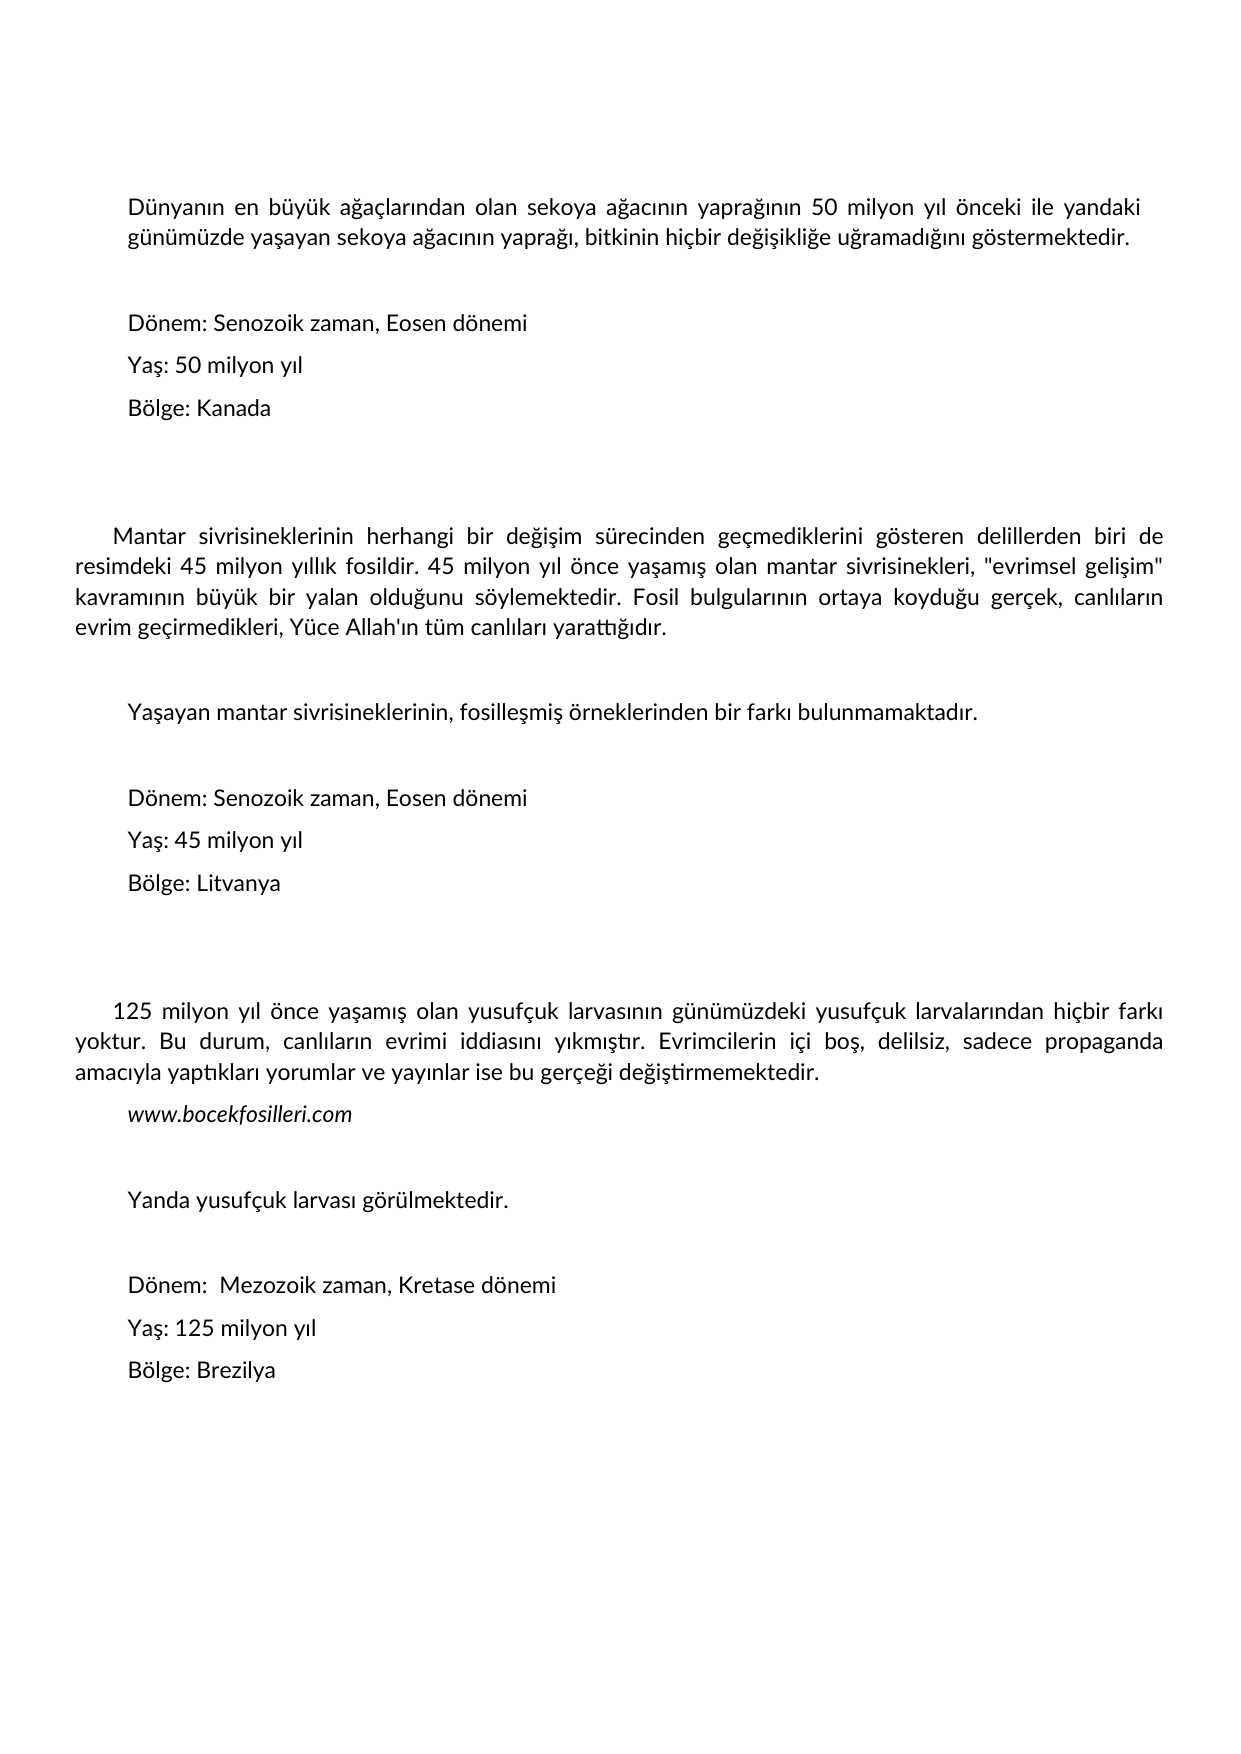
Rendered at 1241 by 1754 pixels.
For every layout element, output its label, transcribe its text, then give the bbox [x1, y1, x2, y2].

text Yaş: 45 milyon yıl [127, 826, 1143, 853]
text Yaşayan mantar sivrisineklerinin, fosilleşmiş örneklerinden bir farkı bulunmamaktadır. [127, 698, 1143, 725]
text Yaş: 125 milyon yıl [127, 1313, 1143, 1341]
text Dünyanın en büyük ağaçlarından olan sekoya ağacının yaprağının 50 milyon yıl önceki ile yandaki günümüzde yaşayan sekoya ağacının yaprağı, bitkinin hiçbir değişikliğe uğramadığını göstermektedir. [127, 193, 1143, 250]
text Mantar sivrisineklerinin herhangi bir değişim sürecinden geçmediklerini gösteren delillerden biri de resimdeki 45 milyon yıllık fosildir. 45 milyon yıl önce yaşamış olan mantar sivrisinekleri, "evrimsel gelişim" kavramının büyük bir yalan olduğunu söylemektedir. Fosil bulgularının ortaya koyduğu gerçek, canlıların evrim geçirmedikleri, Yüce Allah'ın tüm canlıları yarattığıdır. [75, 522, 1165, 640]
text Bölge: Litvanya [127, 869, 1143, 896]
text Dönem: Mezozoik zaman, Kretase dönemi [127, 1271, 1143, 1298]
text Dönem: Senozoik zaman, Eosen dönemi [127, 783, 1143, 811]
text Yaş: 50 milyon yıl [127, 351, 1143, 378]
text Yanda yusufçuk larvası görülmektedir. [127, 1185, 1143, 1213]
text www.bocekfosilleri.com [127, 1100, 1143, 1127]
text 125 milyon yıl önce yaşamış olan yusufçuk larvasının günümüzdeki yusufçuk larvalarından hiçbir farkı yoktur. Bu durum, canlıların evrimi iddiasını yıkmıştır. Evrimcilerin içi boş, delilsiz, sadece propaganda amacıyla yaptıkları yorumlar ve yayınlar ise bu gerçeği değiştirmemektedir. [75, 997, 1165, 1085]
text Bölge: Kanada [127, 394, 1143, 421]
text Bölge: Brezilya [127, 1356, 1143, 1384]
text Dönem: Senozoik zaman, Eosen dönemi [127, 308, 1143, 336]
